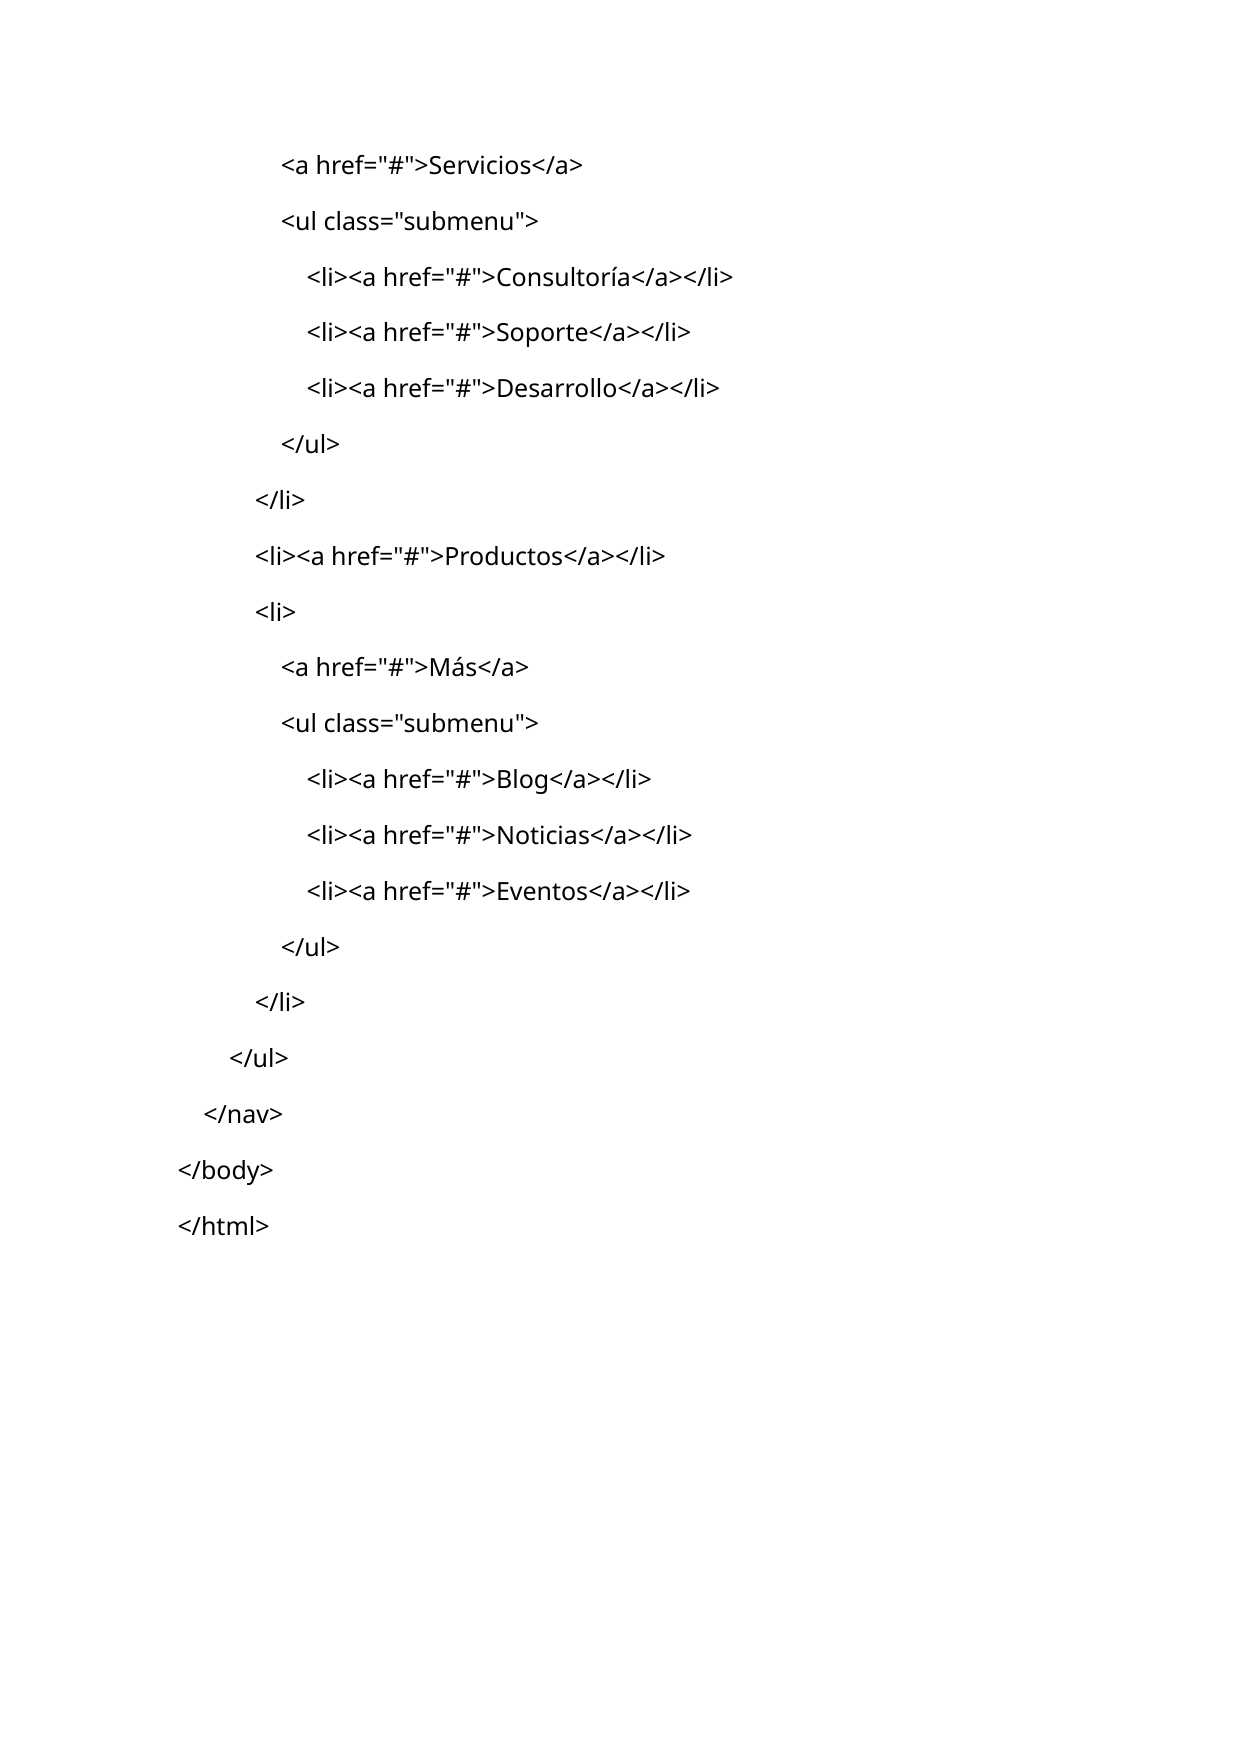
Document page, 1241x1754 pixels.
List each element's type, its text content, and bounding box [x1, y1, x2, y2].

text <ul class="submenu"> [177, 203, 1063, 237]
text <li><a href="#">Blog</a></li> [177, 762, 1063, 796]
text </li> [177, 985, 1063, 1019]
text </nav> [177, 1097, 1063, 1131]
text <li><a href="#">Soporte</a></li> [177, 315, 1063, 349]
text <ul class="submenu"> [177, 706, 1063, 740]
text </ul> [177, 1041, 1063, 1075]
text <a href="#">Servicios</a> [177, 148, 1063, 182]
text </ul> [177, 929, 1063, 963]
text <li><a href="#">Eventos</a></li> [177, 873, 1063, 907]
text <li><a href="#">Noticias</a></li> [177, 818, 1063, 852]
text </ul> [177, 427, 1063, 461]
text <a href="#">Más</a> [177, 650, 1063, 684]
text <li><a href="#">Desarrollo</a></li> [177, 371, 1063, 405]
text </body> [177, 1153, 1063, 1187]
text </html> [177, 1208, 1063, 1242]
text <li><a href="#">Consultoría</a></li> [177, 259, 1063, 293]
text <li> [177, 594, 1063, 628]
text <li><a href="#">Productos</a></li> [177, 538, 1063, 572]
text </li> [177, 483, 1063, 517]
